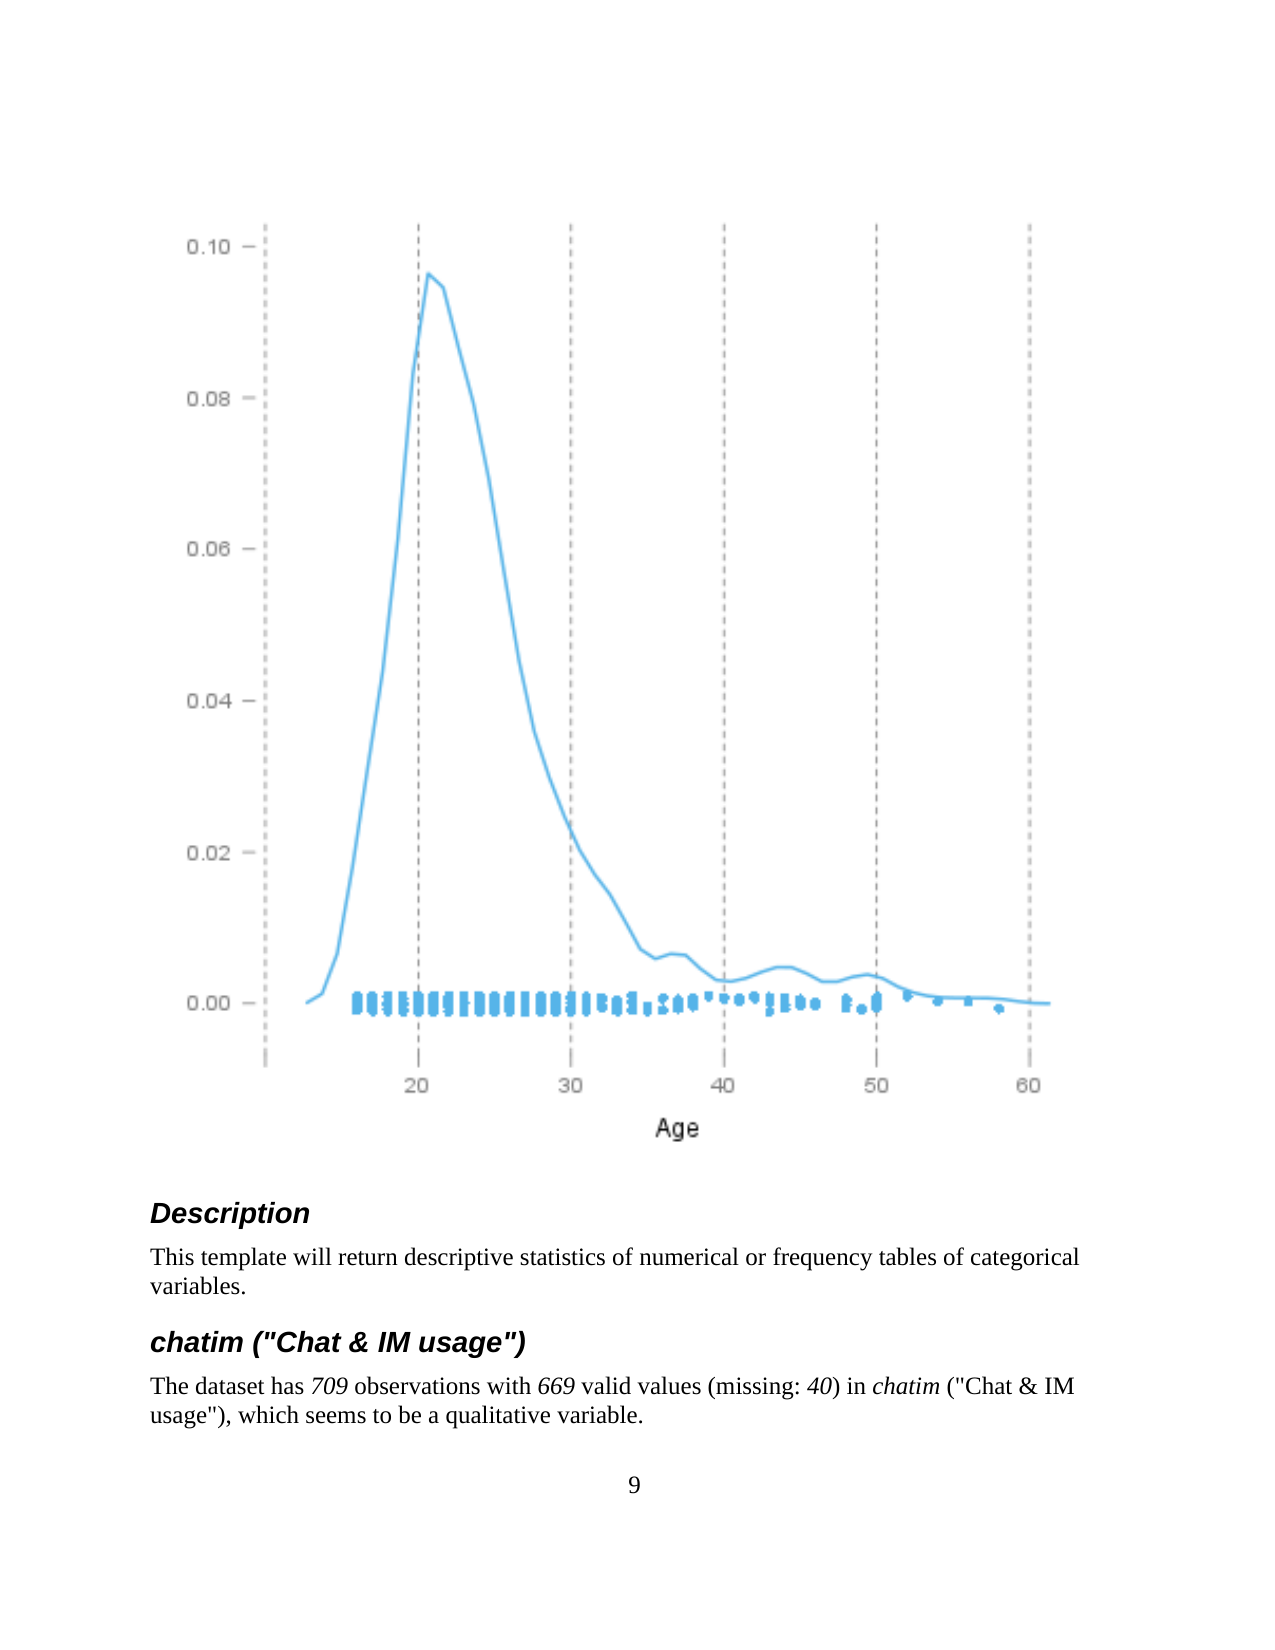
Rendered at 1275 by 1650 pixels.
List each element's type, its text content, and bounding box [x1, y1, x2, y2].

text This template will return descriptive statistics of numerical or frequency tables of categorical variables. [150, 1242, 1125, 1300]
text The dataset has 709 observations with 669 valid values (missing: 40) in chatim ("Chat & IM usage"), which seems to be a qualitative variable. [150, 1371, 1125, 1428]
subtitle Description [150, 1196, 1125, 1230]
picture [150, 150, 1163, 1163]
subtitle chatim ("Chat & IM usage") [150, 1325, 1125, 1358]
